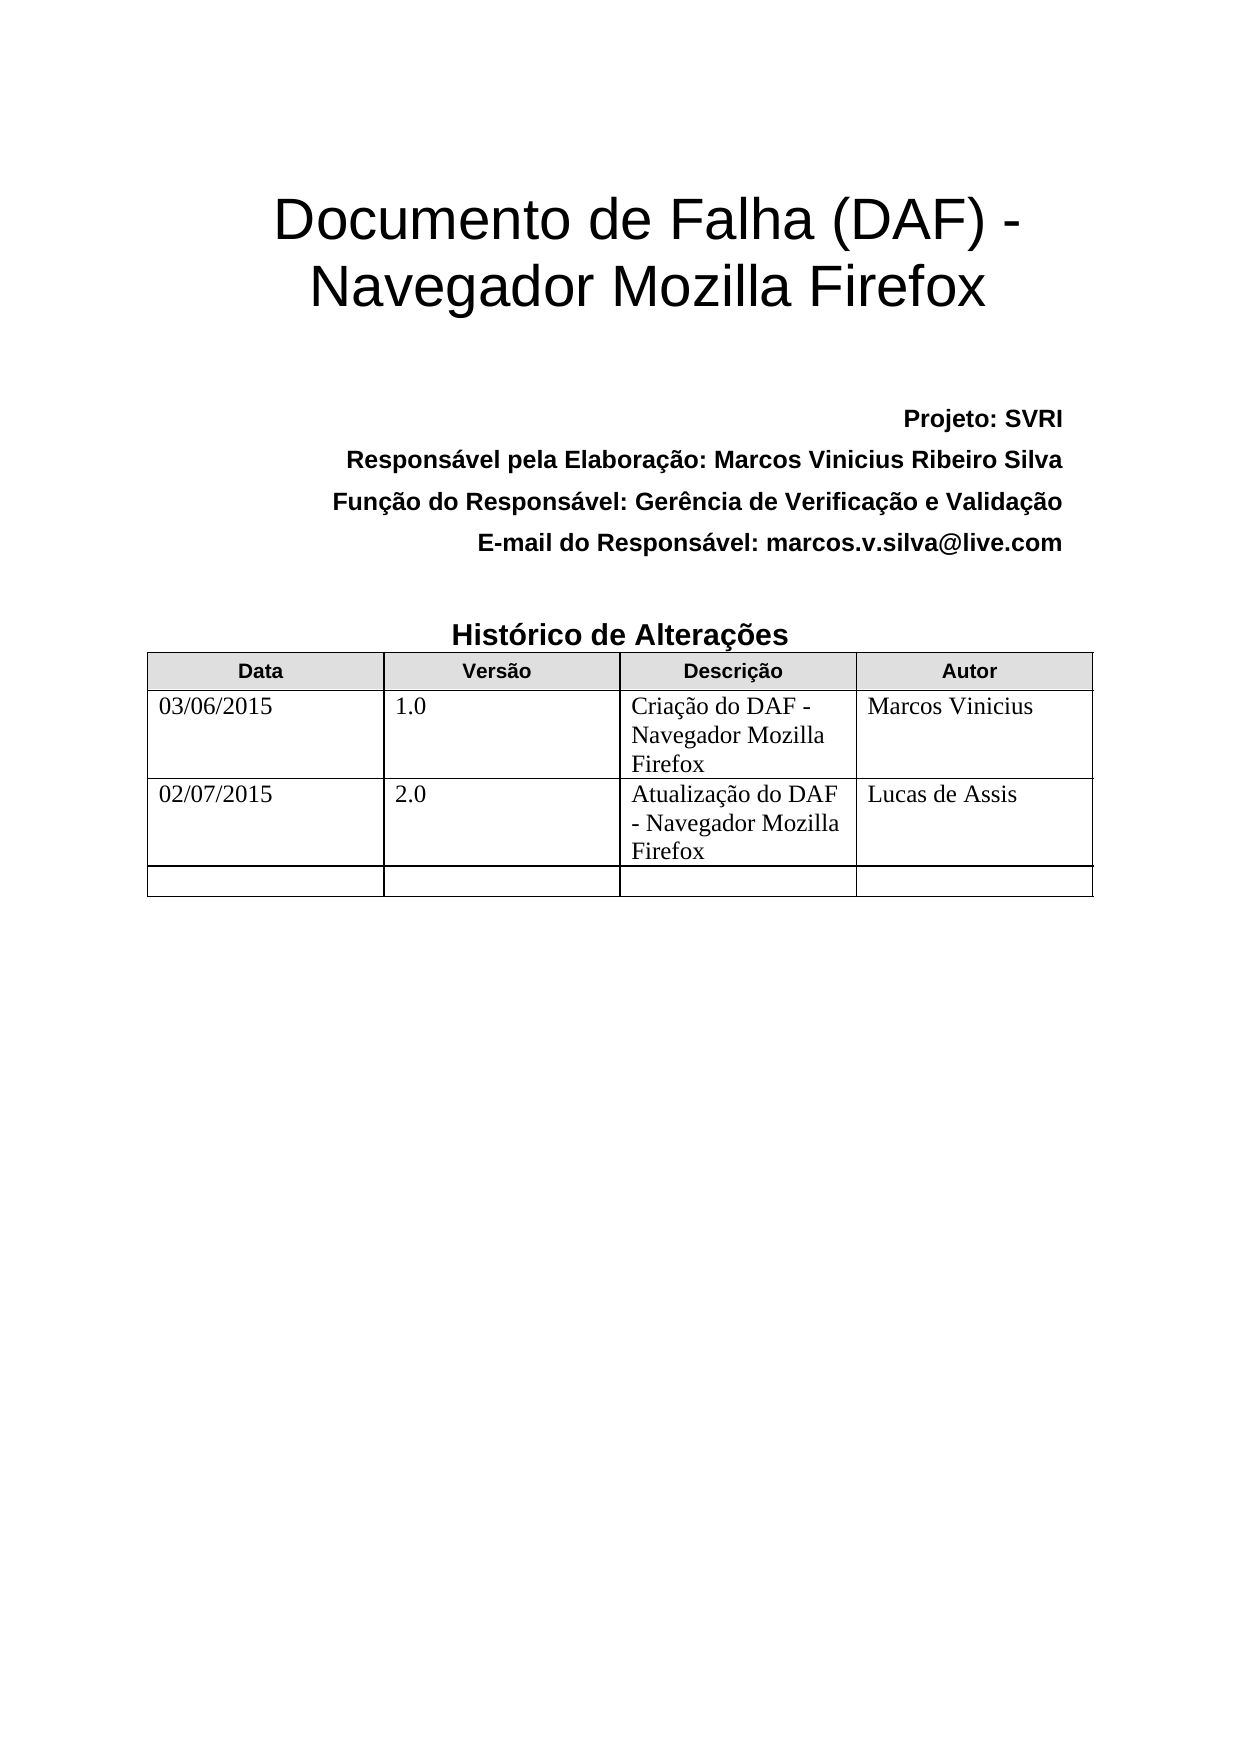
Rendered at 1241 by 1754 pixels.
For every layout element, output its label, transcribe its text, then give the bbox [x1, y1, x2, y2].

table_header Autor [857, 653, 1092, 689]
table_cell Lucas de Assis [857, 779, 1092, 865]
text Função do Responsável: Gerência de Verificação e Validação [177, 487, 1063, 516]
text E-mail do Responsável: marcos.v.silva@live.com [177, 528, 1063, 557]
text Responsável pela Elaboração: Marcos Vinicius Ribeiro Silva [177, 446, 1063, 474]
table_header Versão [385, 653, 619, 689]
table_cell [621, 867, 856, 896]
table_cell [857, 867, 1092, 896]
table_cell Marcos Vinicius [857, 691, 1092, 777]
table_cell [385, 867, 619, 896]
table_header Data [148, 653, 383, 689]
table_cell Criação do DAF - Navegador Mozilla Firefox [621, 691, 856, 777]
table_cell 03/06/2015 [148, 691, 383, 777]
table_cell Atualização do DAF - Navegador Mozilla Firefox [621, 779, 856, 865]
table_cell 02/07/2015 [148, 779, 383, 865]
table_header Descrição [621, 653, 856, 689]
text Projeto: SVRI [177, 404, 1063, 433]
text Documento de Falha (DAF) - Navegador Mozilla Firefox [177, 185, 1119, 319]
table_cell 1.0 [385, 691, 619, 777]
table_cell [148, 867, 383, 896]
text Histórico de Alterações [177, 617, 1063, 652]
table_cell 2.0 [385, 779, 619, 865]
